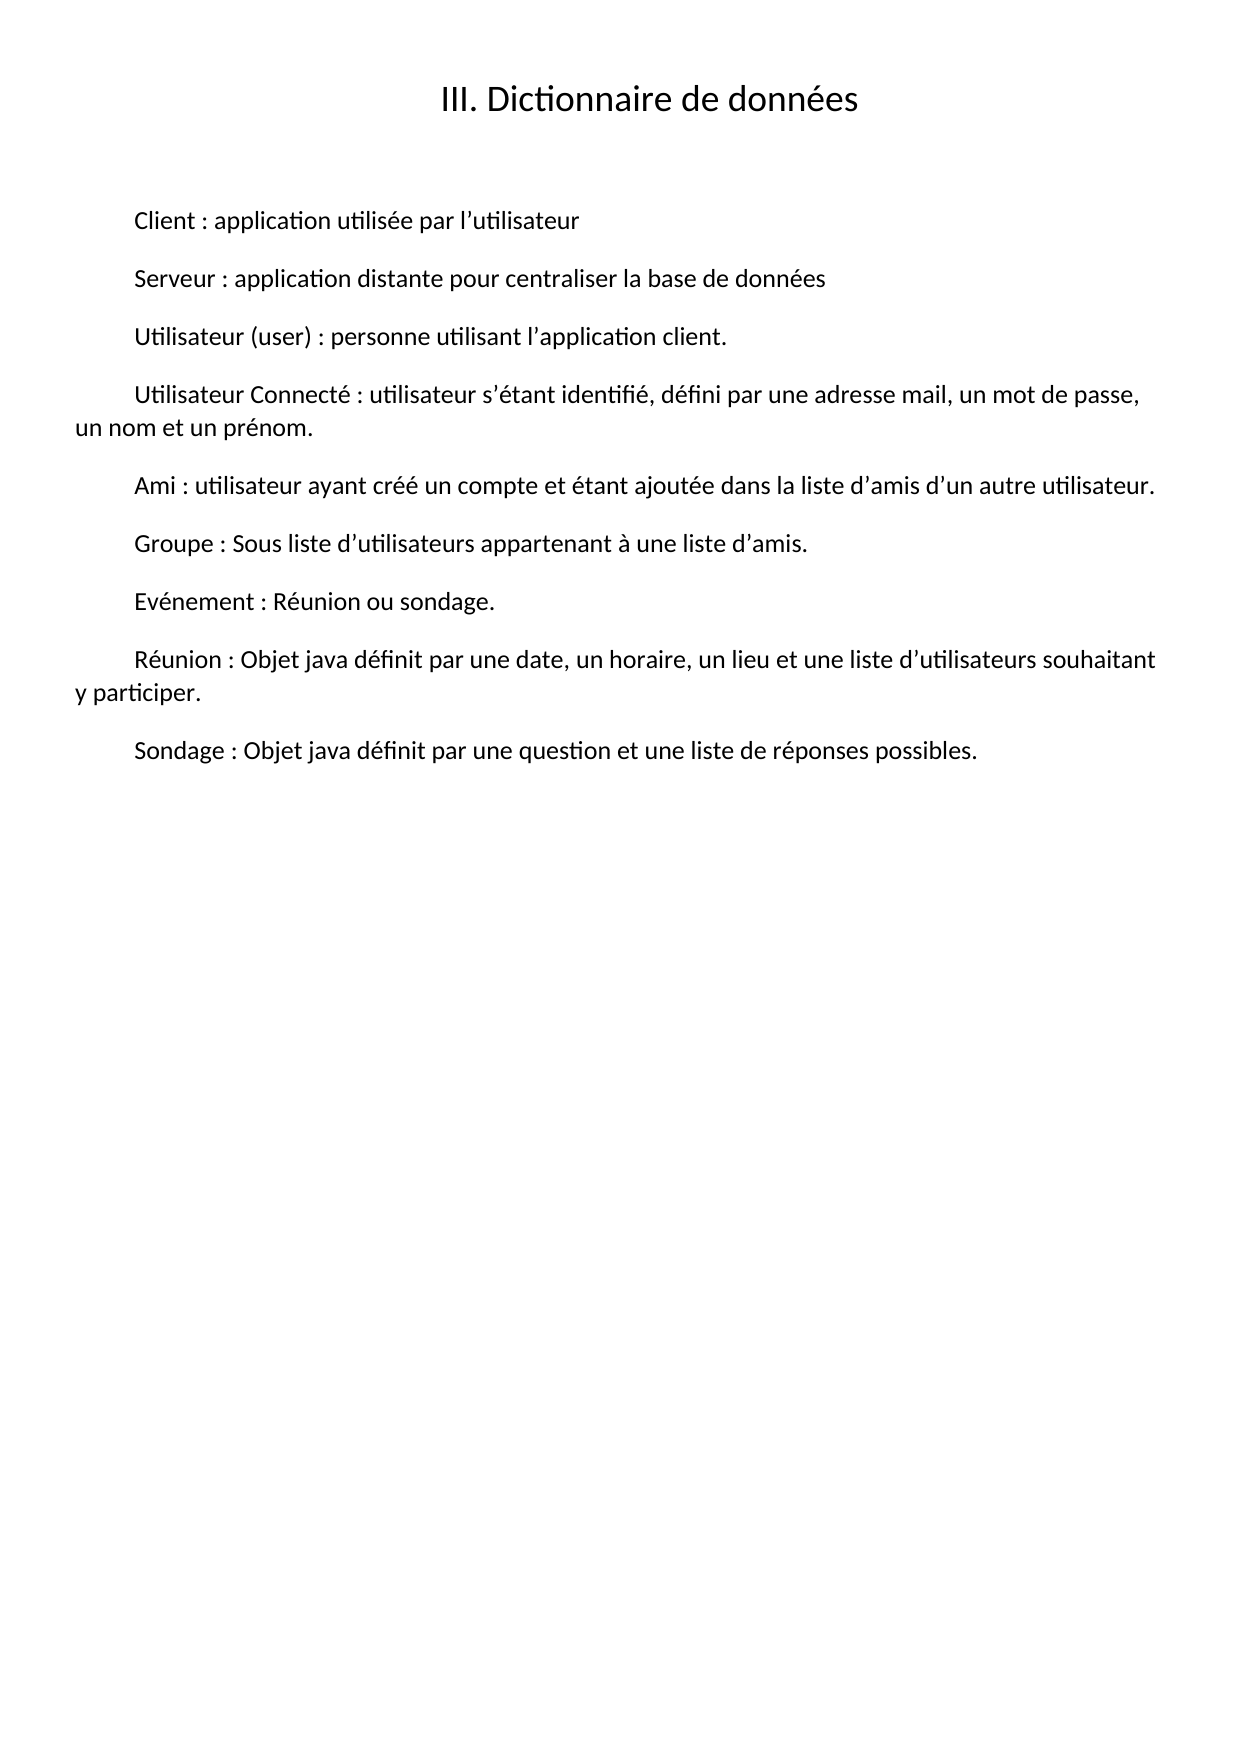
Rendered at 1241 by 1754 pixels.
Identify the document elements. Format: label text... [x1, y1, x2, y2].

text Utilisateur (user) : personne utilisant l’application client. [75, 320, 1165, 352]
text Utilisateur Connecté : utilisateur s’étant identifié, défini par une adresse mail, un mot de passe, un nom et un prénom. [75, 378, 1165, 443]
text Evénement : Réunion ou sondage. [75, 585, 1165, 617]
text Serveur : application distante pour centraliser la base de données [75, 262, 1165, 294]
text III. Dictionnaire de données [75, 75, 1165, 121]
text Groupe : Sous liste d’utilisateurs appartenant à une liste d’amis. [75, 527, 1165, 559]
text Ami : utilisateur ayant créé un compte et étant ajoutée dans la liste d’amis d’un autre utilisateur. [75, 469, 1165, 501]
text Sondage : Objet java définit par une question et une liste de réponses possibles. [75, 734, 1165, 766]
text Réunion : Objet java définit par une date, un horaire, un lieu et une liste d’utilisateurs souhaitant y participer. [75, 643, 1165, 708]
text Client : application utilisée par l’utilisateur [75, 204, 1165, 236]
